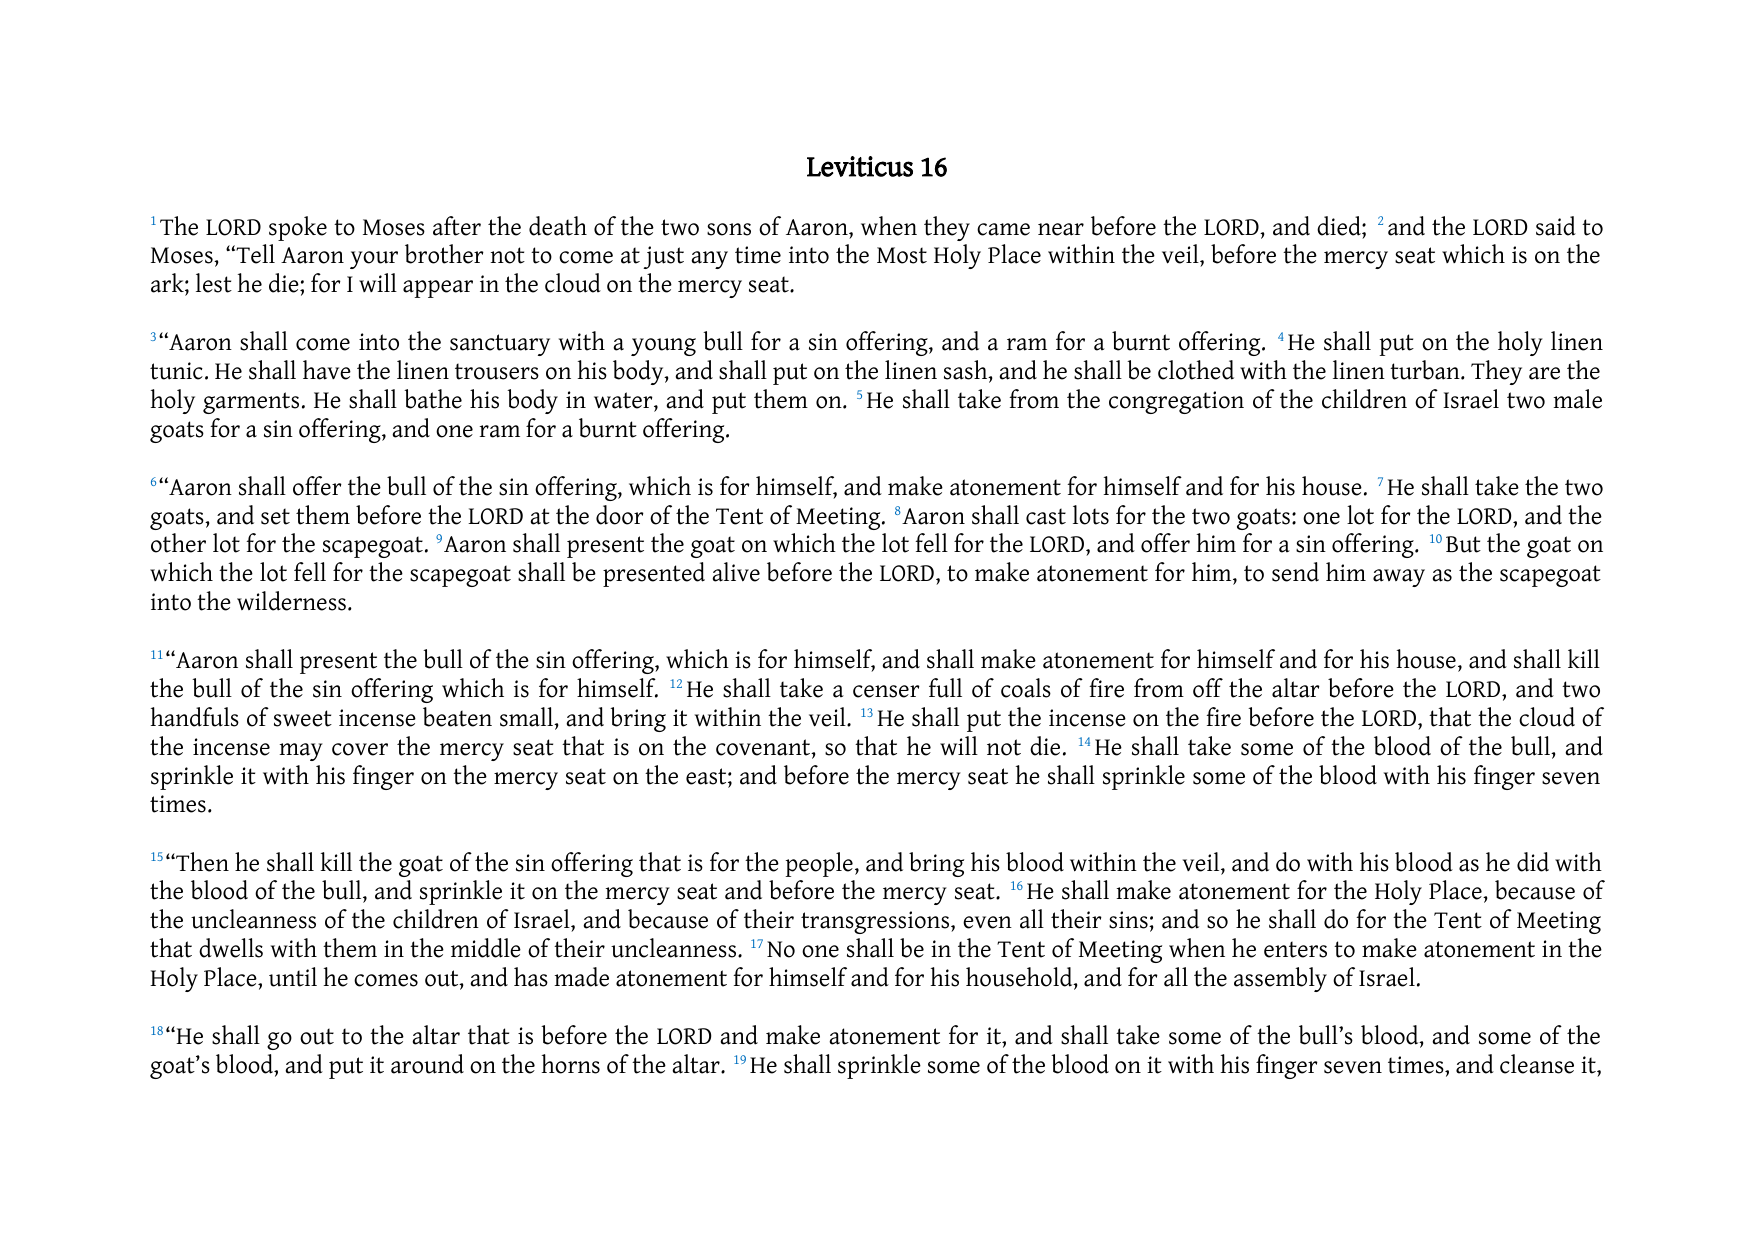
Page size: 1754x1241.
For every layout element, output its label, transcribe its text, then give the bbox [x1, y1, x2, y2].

text 15 “Then he shall kill the goat of the sin offering that is for the people, and bring his blood within the veil, and do with his blood as he did with the blood of the bull, and sprinkle it on the mercy seat and before the mercy seat. 16 He shall make atonement for the Holy Place, because of the uncleanness of the children of Israel, and because of their transgressions, even all their sins; and so he shall do for the Tent of Meeting that dwells with them in the middle of their uncleanness. 17 No one shall be in the Tent of Meeting when he enters to make atonement in the Holy Place, until he comes out, and has made atonement for himself and for his household, and for all the assembly of Israel. [150, 849, 1604, 993]
text 18 “He shall go out to the altar that is before the LORD and make atonement for it, and shall take some of the bull’s blood, and some of the goat’s blood, and put it around on the horns of the altar. 19 He shall sprinkle some of the blood on it with his finger seven times, and cleanse it, [150, 1022, 1604, 1080]
text 3 “Aaron shall come into the sanctuary with a young bull for a sin offering, and a ram for a burnt offering. 4 He shall put on the holy linen tunic. He shall have the linen trousers on his body, and shall put on the linen sash, and he shall be clothed with the linen turban. They are the holy garments. He shall bathe his body in water, and put them on. 5 He shall take from the congregation of the children of Israel two male goats for a sin offering, and one ram for a burnt offering. [150, 329, 1604, 444]
text 1 The LORD spoke to Moses after the death of the two sons of Aaron, when they came near before the LORD, and died; 2 and the LORD said to Moses, “Tell Aaron your brother not to come at just any time into the Most Holy Place within the veil, before the mercy seat which is on the ark; lest he die; for I will appear in the cloud on the mercy seat. [150, 213, 1604, 299]
text 11 “Aaron shall present the bull of the sin offering, which is for himself, and shall make atonement for himself and for his house, and shall kill the bull of the sin offering which is for himself. 12 He shall take a censer full of coals of fire from off the altar before the LORD, and two handfuls of sweet incense beaten small, and bring it within the veil. 13 He shall put the incense on the fire before the LORD, that the cloud of the incense may cover the mercy seat that is on the covenant, so that he will not die. 14 He shall take some of the blood of the bull, and sprinkle it with his finger on the mercy seat on the east; and before the mercy seat he shall sprinkle some of the blood with his finger seven times. [150, 647, 1604, 820]
text 6 “Aaron shall offer the bull of the sin offering, which is for himself, and make atonement for himself and for his house. 7 He shall take the two goats, and set them before the LORD at the door of the Tent of Meeting. 8 Aaron shall cast lots for the two goats: one lot for the LORD, and the other lot for the scapegoat. 9 Aaron shall present the goat on which the lot fell for the LORD, and offer him for a sin offering. 10 But the goat on which the lot fell for the scapegoat shall be presented alive before the LORD, to make atonement for him, to send him away as the scapegoat into the wilderness. [150, 473, 1604, 617]
text Leviticus 16 [150, 150, 1604, 184]
